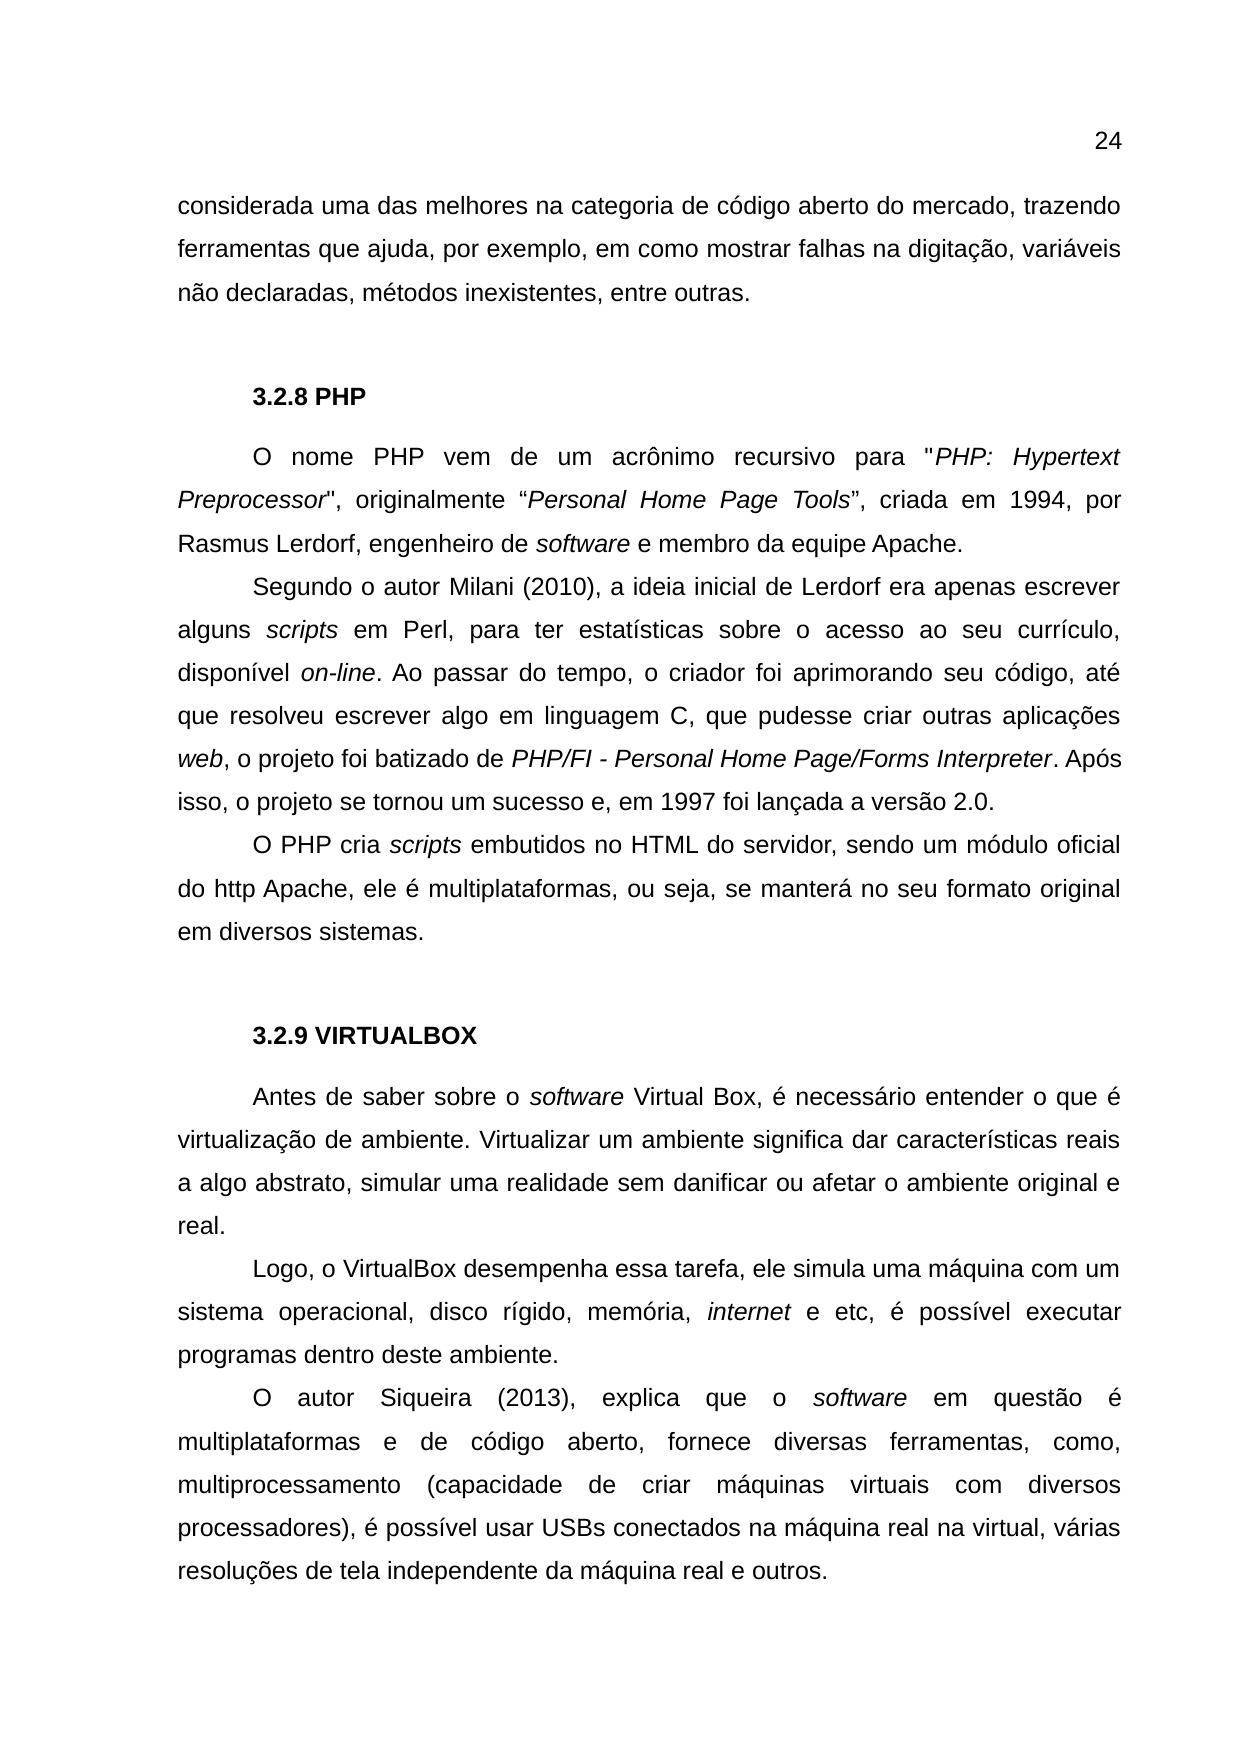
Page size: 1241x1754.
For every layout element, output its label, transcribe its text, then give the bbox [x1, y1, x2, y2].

subtitle 3.2.9 VIRTUALBOX [177, 1021, 1122, 1049]
text O PHP cria scripts embutidos no HTML do servidor, sendo um módulo oficial do http Apache, ele é multiplataformas, ou seja, se manterá no seu formato original em diversos sistemas. [177, 830, 1122, 945]
text O autor Siqueira (2013), explica que o software em questão é multiplataformas e de código aberto, fornece diversas ferramentas, como, multiprocessamento (capacidade de criar máquinas virtuais com diversos processadores), é possível usar USBs conectados na máquina real na virtual, várias resoluções de tela independente da máquina real e outros. [177, 1383, 1122, 1584]
text O nome PHP vem de um acrônimo recursivo para "PHP: Hypertext Preprocessor", originalmente “Personal Home Page Tools”, criada em 1994, por Rasmus Lerdorf, engenheiro de software e membro da equipe Apache. [177, 442, 1122, 557]
text Antes de saber sobre o software Virtual Box, é necessário entender o que é virtualização de ambiente. Virtualizar um ambiente significa dar características reais a algo abstrato, simular uma realidade sem danificar ou afetar o ambiente original e real. [177, 1081, 1122, 1239]
text considerada uma das melhores na categoria de código aberto do mercado, trazendo ferramentas que ajuda, por exemplo, em como mostrar falhas na digitação, variáveis não declaradas, métodos inexistentes, entre outras. [177, 191, 1122, 306]
text Segundo o autor Milani (2010), a ideia inicial de Lerdorf era apenas escrever alguns scripts em Perl, para ter estatísticas sobre o acesso ao seu currículo, disponível on-line. Ao passar do tempo, o criador foi aprimorando seu código, até que resolveu escrever algo em linguagem C, que pudesse criar outras aplicações web, o projeto foi batizado de PHP/FI - Personal Home Page/Forms Interpreter. Após isso, o projeto se tornou um sucesso e, em 1997 foi lançada a versão 2.0. [177, 572, 1122, 816]
text Logo, o VirtualBox desempenha essa tarefa, ele simula uma máquina com um sistema operacional, disco rígido, memória, internet e etc, é possível executar programas dentro deste ambiente. [177, 1254, 1122, 1369]
subtitle 3.2.8 PHP [177, 381, 1122, 410]
